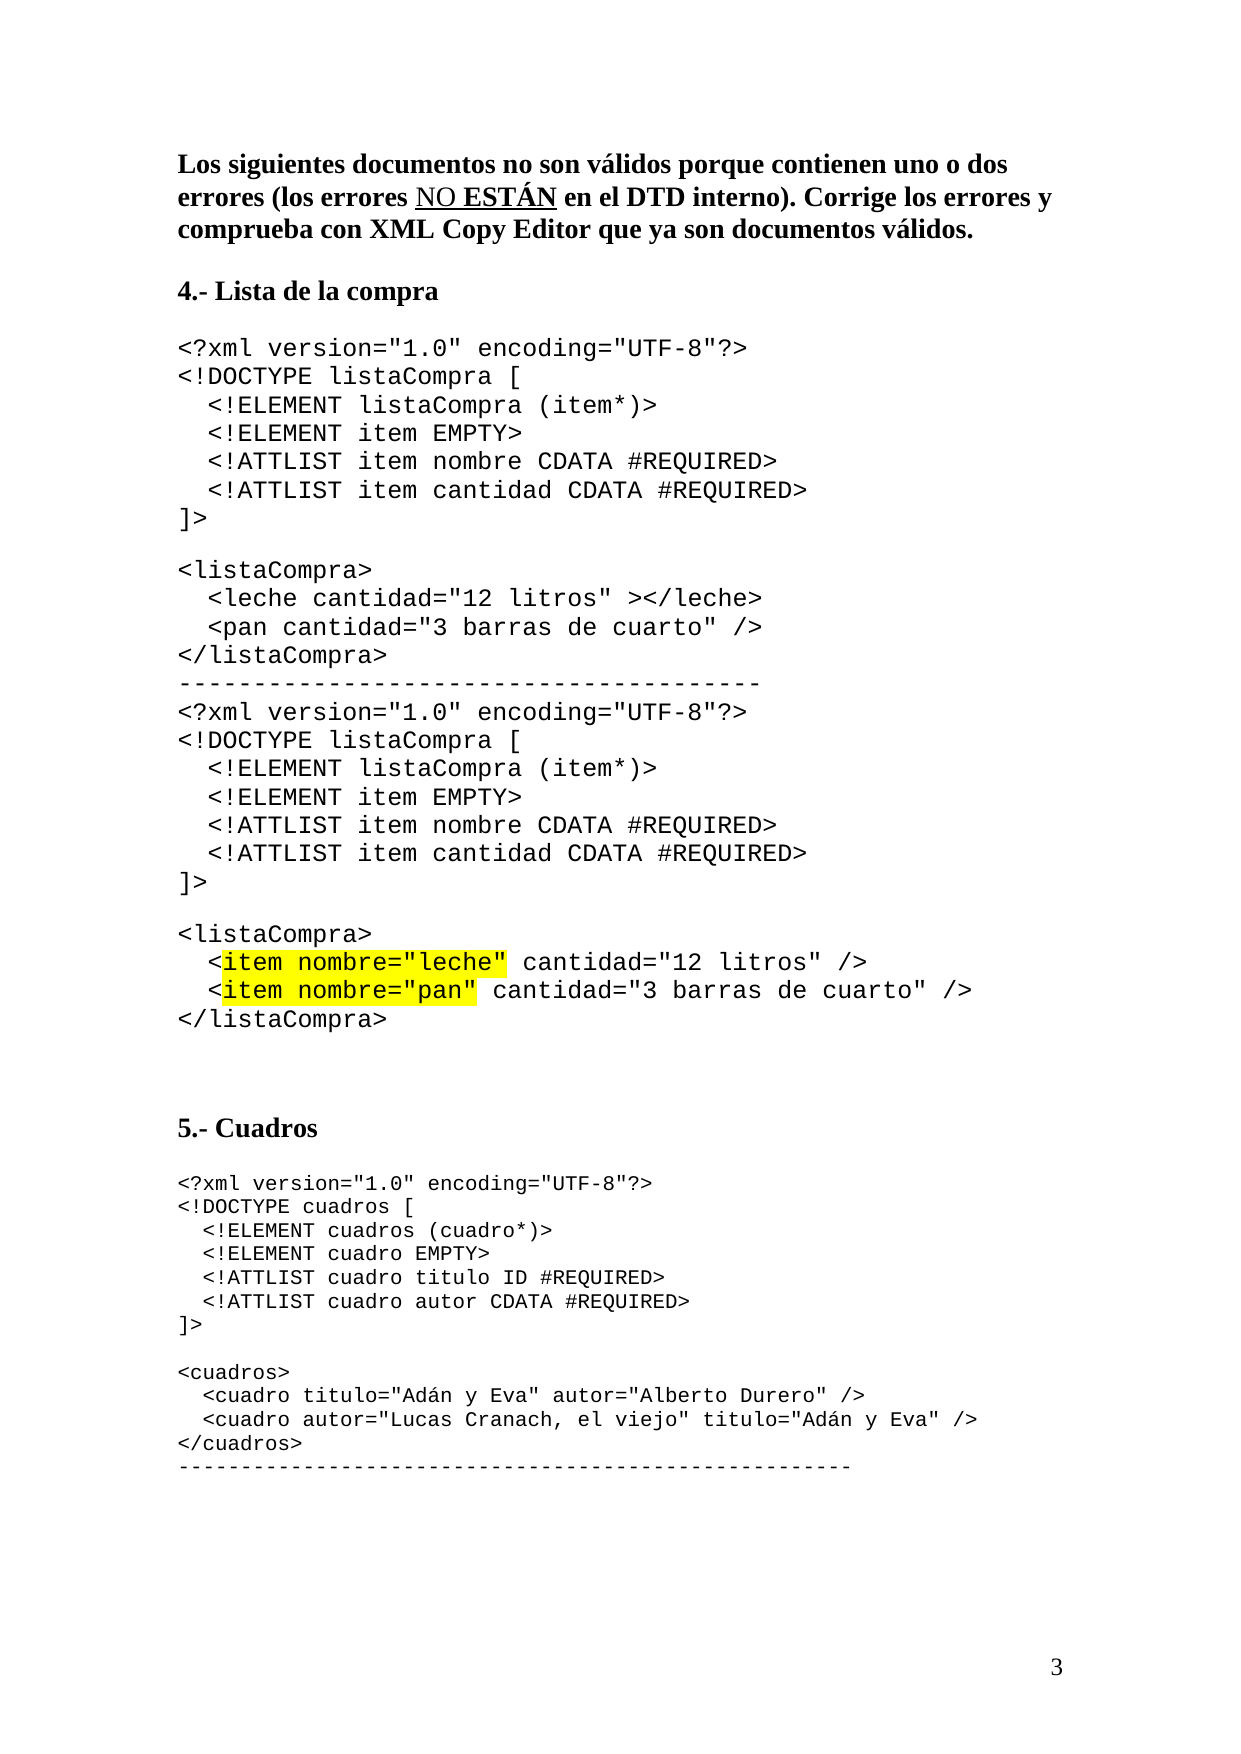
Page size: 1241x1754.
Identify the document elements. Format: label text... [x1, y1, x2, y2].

text <cuadro autor="Lucas Cranach, el viejo" titulo="Adán y Eva" /> [177, 1409, 1063, 1433]
text <!ATTLIST cuadro titulo ID #REQUIRED> [177, 1267, 1063, 1291]
text <!ELEMENT item EMPTY> [177, 421, 1063, 449]
text <?xml version="1.0" encoding="UTF-8"?> [177, 1172, 1063, 1196]
text <!ATTLIST item nombre CDATA #REQUIRED> [177, 449, 1063, 477]
text <!DOCTYPE cuadros [ [177, 1196, 1063, 1220]
text <!ELEMENT cuadros (cuadro*)> [177, 1220, 1063, 1243]
text ]> [177, 506, 1063, 534]
text <pan cantidad="3 barras de cuarto" /> [177, 614, 1063, 642]
text <!ELEMENT cuadro EMPTY> [177, 1243, 1063, 1267]
text <listaCompra> [177, 557, 1063, 586]
text <leche cantidad="12 litros" ></leche> [177, 586, 1063, 614]
text </listaCompra> [177, 642, 1063, 671]
text <?xml version="1.0" encoding="UTF-8"?> [177, 699, 1063, 727]
subtitle 4.- Lista de la compra [177, 274, 1063, 306]
text ]> [177, 1314, 1063, 1338]
text <!ATTLIST item cantidad CDATA #REQUIRED> [177, 477, 1063, 506]
text <!ATTLIST item cantidad CDATA #REQUIRED> [177, 841, 1063, 869]
subtitle Los siguientes documentos no son válidos porque contienen uno o dos errores (los errores NO ESTÁN en el DTD interno). Corrige los errores y comprueba con XML Copy Editor que ya son documentos válidos. [177, 148, 1063, 245]
text <!ATTLIST cuadro autor CDATA #REQUIRED> [177, 1291, 1063, 1314]
text <item nombre="pan" cantidad="3 barras de cuarto" /> [177, 978, 1063, 1006]
text ]> [177, 869, 1063, 897]
text <cuadros> [177, 1362, 1063, 1385]
text <listaCompra> [177, 921, 1063, 949]
subtitle 5.- Cuadros [177, 1111, 1063, 1143]
text <!DOCTYPE listaCompra [ [177, 727, 1063, 756]
text ------------------------------------------------------ [177, 1456, 1063, 1480]
text <!ATTLIST item nombre CDATA #REQUIRED> [177, 812, 1063, 841]
text <cuadro titulo="Adán y Eva" autor="Alberto Durero" /> [177, 1385, 1063, 1409]
text <!DOCTYPE listaCompra [ [177, 364, 1063, 392]
text </listaCompra> [177, 1006, 1063, 1034]
text <!ELEMENT listaCompra (item*)> [177, 392, 1063, 421]
text <!ELEMENT listaCompra (item*)> [177, 756, 1063, 784]
text </cuadros> [177, 1433, 1063, 1456]
text <item nombre="leche" cantidad="12 litros" /> [177, 949, 1063, 978]
text <?xml version="1.0" encoding="UTF-8"?> [177, 336, 1063, 364]
text --------------------------------------- [177, 671, 1063, 699]
text <!ELEMENT item EMPTY> [177, 784, 1063, 812]
